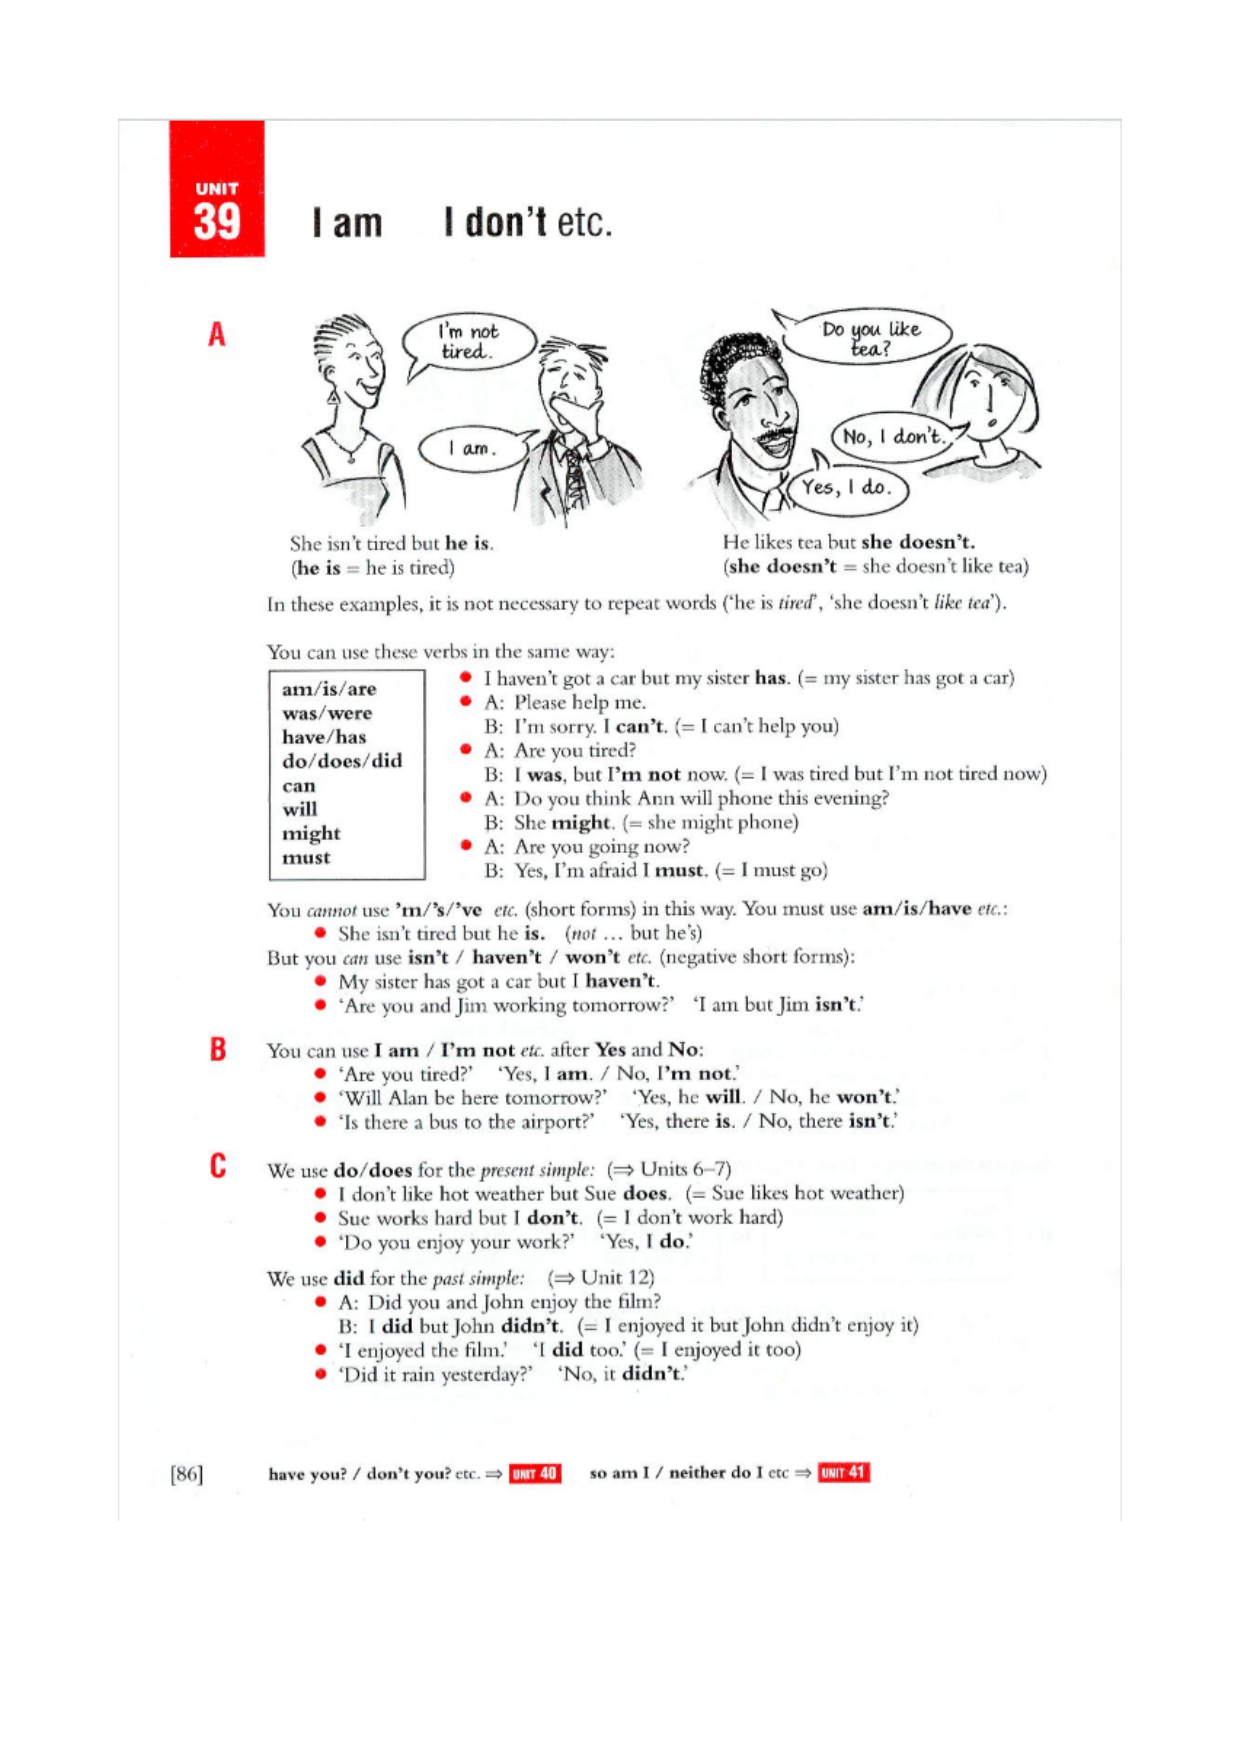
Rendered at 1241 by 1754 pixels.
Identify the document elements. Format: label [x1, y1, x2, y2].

picture [118, 118, 1122, 1521]
